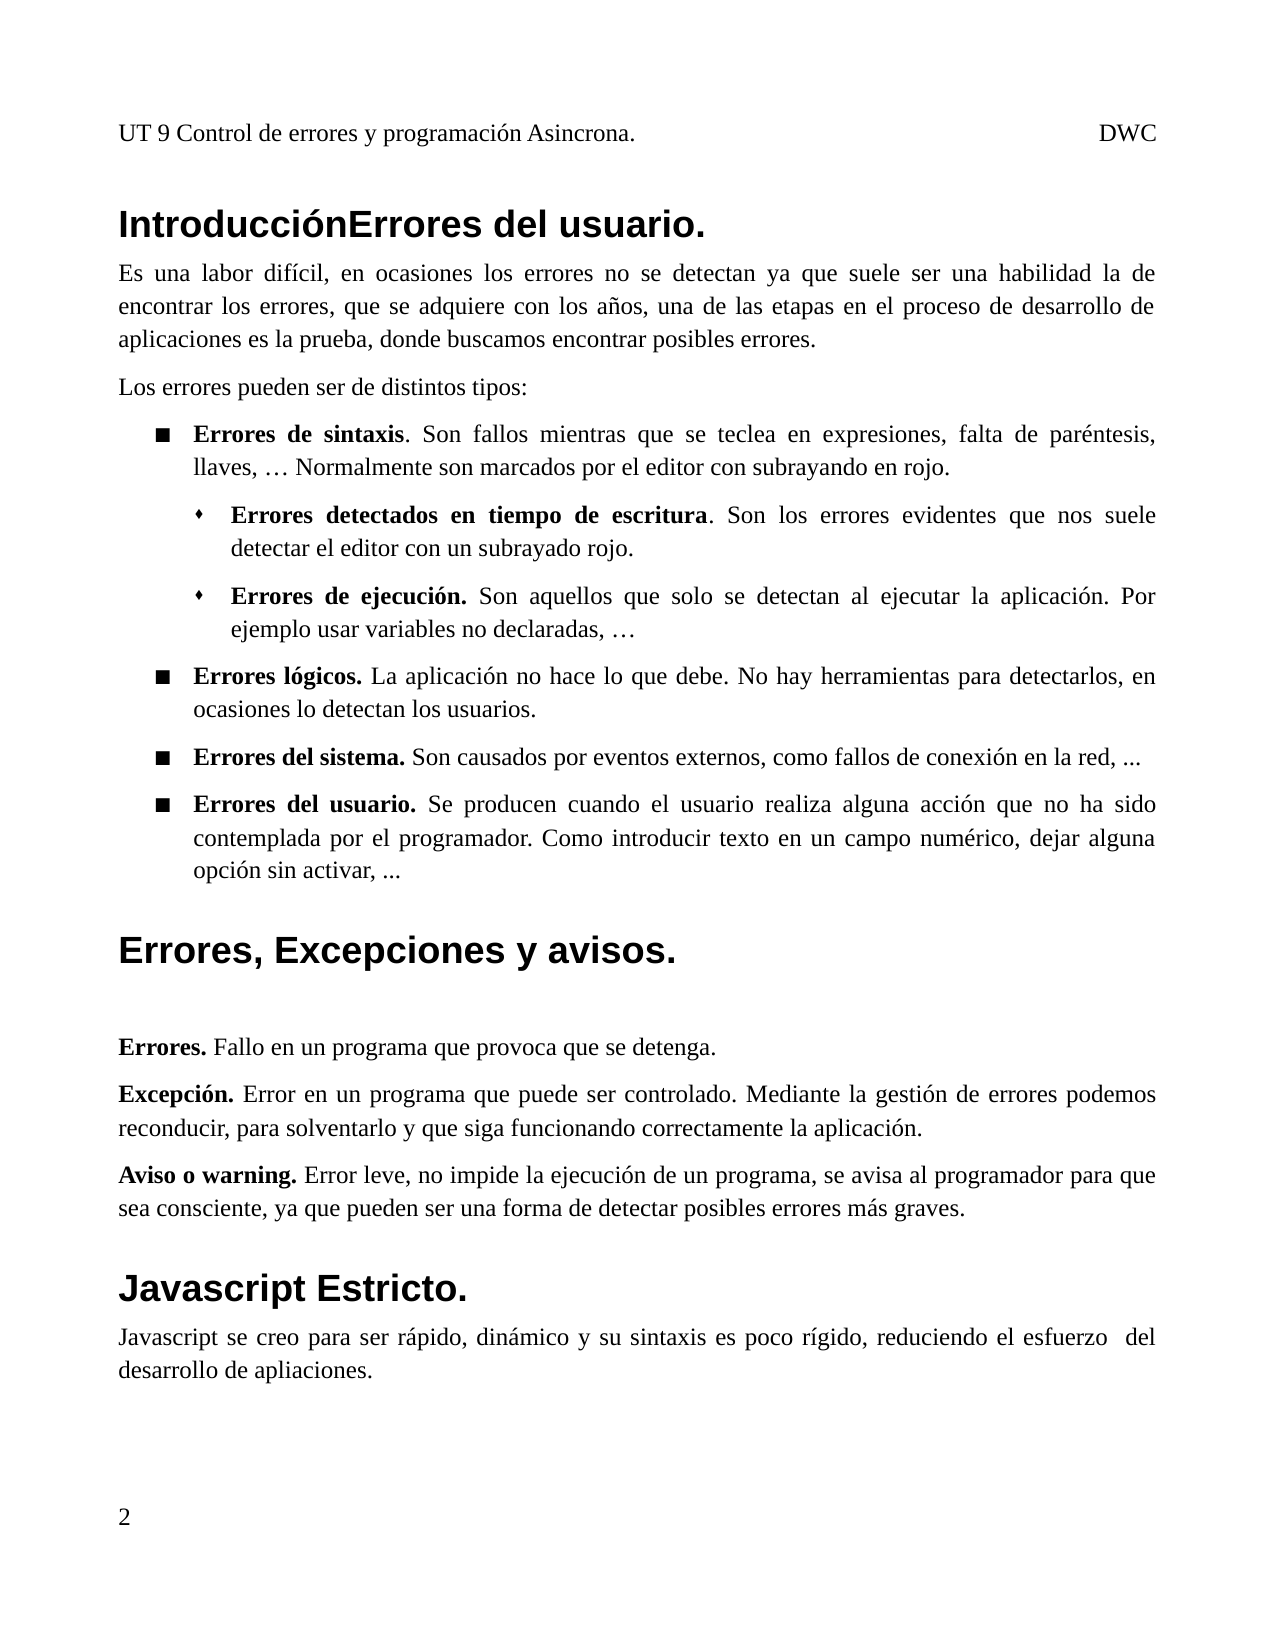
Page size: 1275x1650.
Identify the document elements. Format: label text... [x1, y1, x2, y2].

text Javascript se creo para ser rápido, dinámico y su sintaxis es poco rígido, reduciendo el esfuerzo del desarrollo de apliaciones. [118, 1322, 1157, 1384]
text Excepción. Error en un programa que puede ser controlado. Mediante la gestión de errores podemos reconducir, para solventarlo y que siga funcionando correctamente la aplicación. [118, 1079, 1157, 1141]
list Errores del sistema. Son causados por eventos externos, como fallos de conexión en la red, ... [156, 742, 1157, 771]
list Errores de sintaxis. Son fallos mientras que se teclea en expresiones, falta de paréntesis, llaves, … Normalmente son marcados por el editor con subrayando en rojo. [156, 419, 1157, 481]
list Errores de ejecución. Son aquellos que solo se detectan al ejecutar la aplicación. Por ejemplo usar variables no declaradas, … [193, 581, 1157, 642]
text Los errores pueden ser de distintos tipos: [118, 372, 1157, 401]
list Errores lógicos. La aplicación no hace lo que debe. No hay herramientas para detectarlos, en ocasiones lo detectan los usuarios. [156, 661, 1157, 723]
subtitle Errores, Excepciones y avisos. [118, 928, 1157, 972]
subtitle IntroducciónErrores del usuario. [118, 202, 1157, 246]
list Errores detectados en tiempo de escritura. Son los errores evidentes que nos suele detectar el editor con un subrayado rojo. [193, 500, 1157, 562]
text Es una labor difícil, en ocasiones los errores no se detectan ya que suele ser una habilidad la de encontrar los errores, que se adquiere con los años, una de las etapas en el proceso de desarrollo de aplicaciones es la prueba, donde buscamos encontrar posibles errores. [118, 258, 1157, 353]
list Errores del usuario. Se producen cuando el usuario realiza alguna acción que no ha sido contemplada por el programador. Como introducir texto en un campo numérico, dejar alguna opción sin activar, ... [156, 789, 1157, 884]
text Aviso o warning. Error leve, no impide la ejecución de un programa, se avisa al programador para que sea consciente, ya que pueden ser una forma de detectar posibles errores más graves. [118, 1160, 1157, 1222]
text Errores. Fallo en un programa que provoca que se detenga. [118, 1032, 1157, 1061]
subtitle Javascript Estricto. [118, 1266, 1157, 1309]
